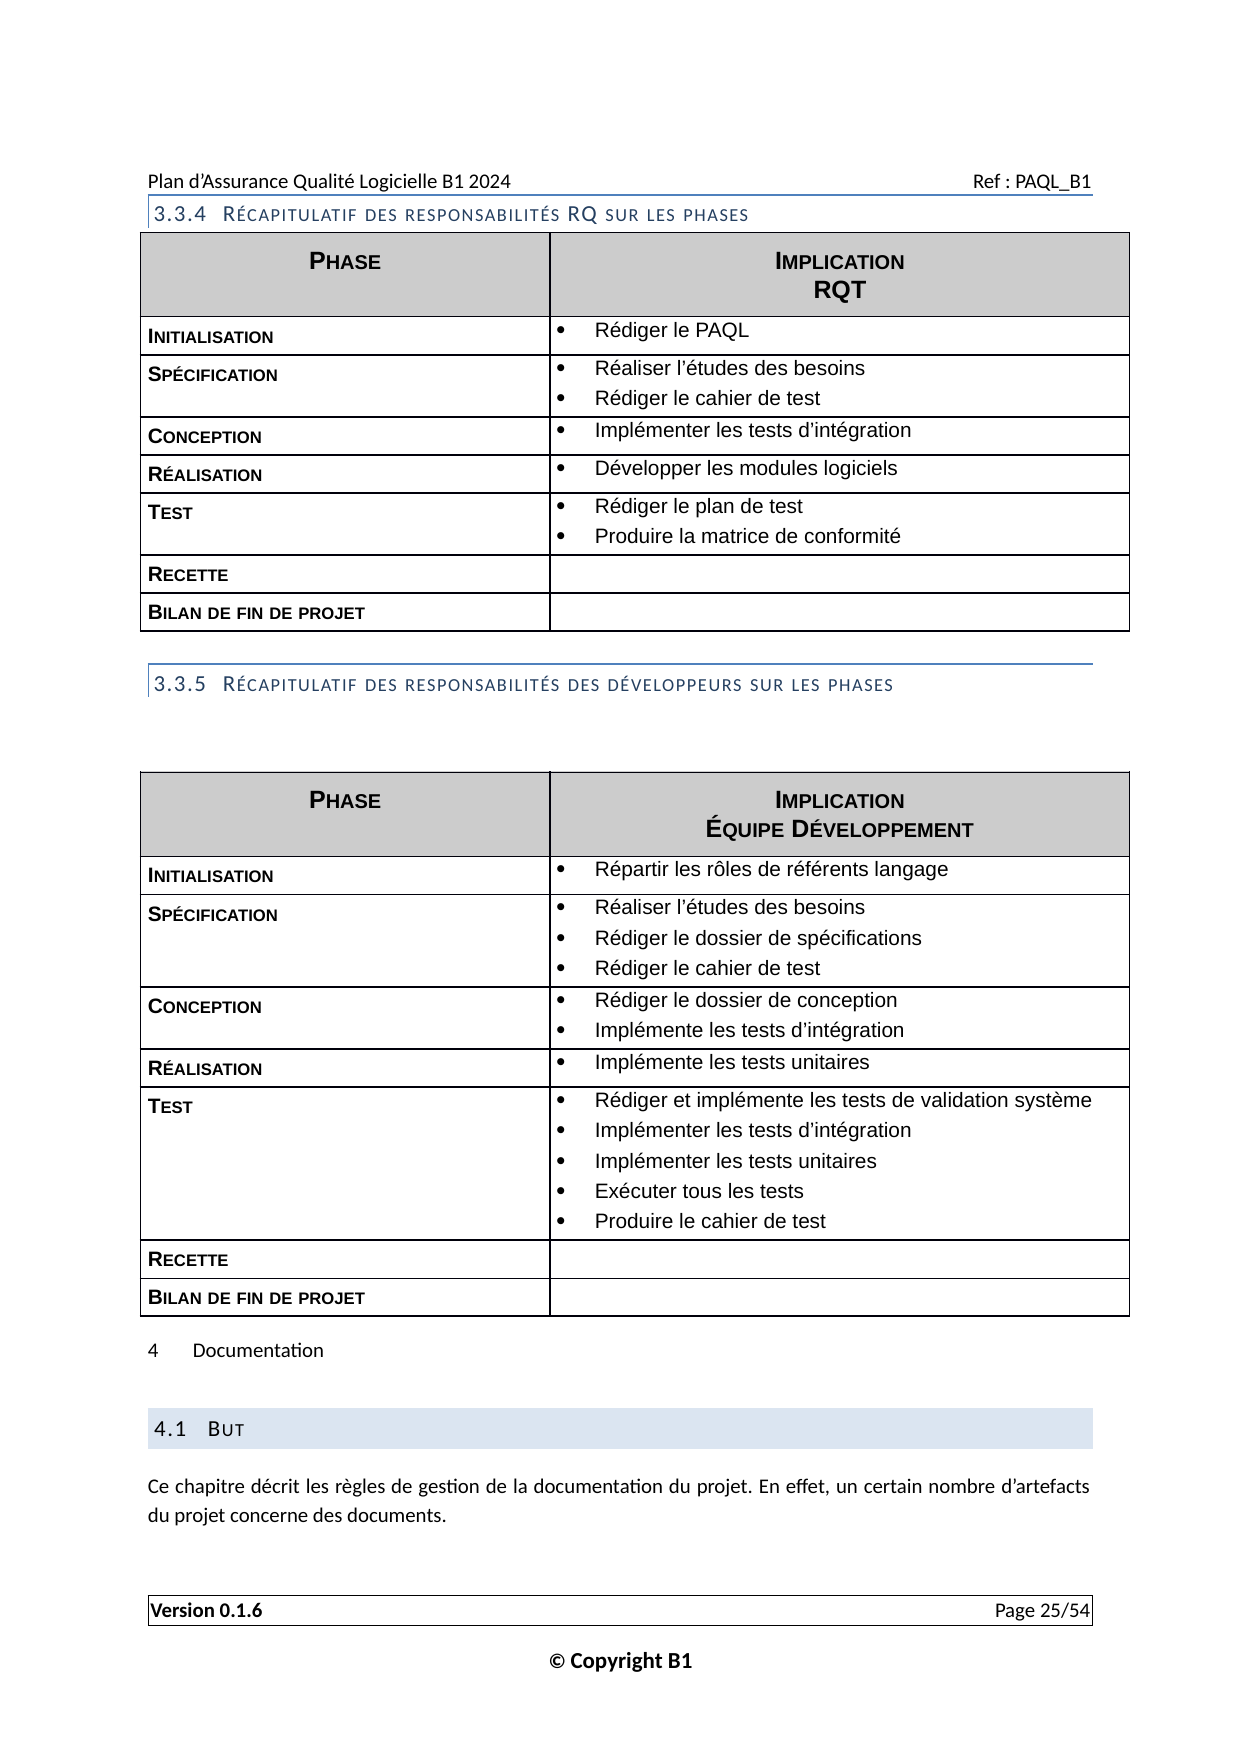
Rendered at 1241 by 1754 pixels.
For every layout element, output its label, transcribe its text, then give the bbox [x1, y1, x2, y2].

table_cell Réalisation [141, 456, 549, 492]
table_cell Bilan de fin de projet [141, 1279, 549, 1315]
table_header Phase [141, 233, 549, 316]
table_cell Conception [141, 988, 549, 1048]
table_cell [551, 594, 1129, 630]
table_cell Rédiger et implémente les tests de validation système Implémenter les tests d’intégration Implémenter les tests unitaires Exécuter tous les tests Produire le cahier de test [551, 1088, 1129, 1239]
table_cell Implémente les tests unitaires [551, 1050, 1129, 1086]
list Récapitulatif des responsabilités des développeurs sur les phases [149, 665, 1093, 697]
table_cell Test [141, 494, 549, 554]
table_header Implication Équipe Développement [551, 773, 1129, 856]
table_cell Développer les modules logiciels [551, 456, 1129, 492]
table_cell Initialisation [141, 317, 549, 354]
table_cell Rédiger le dossier de conception Implémente les tests d’intégration [551, 988, 1129, 1048]
table_cell Spécification [141, 895, 549, 986]
table_cell Recette [141, 1241, 549, 1277]
table_cell Réalisation [141, 1050, 549, 1086]
table_cell [551, 1279, 1129, 1315]
list Documentation [148, 1338, 1093, 1363]
text Ce chapitre décrit les règles de gestion de la documentation du projet. En effet, un certain nombre d’artefacts du projet concerne des documents. [148, 1473, 1093, 1528]
table_header Implication RQT [551, 233, 1129, 316]
table_cell Test [141, 1088, 549, 1239]
table_header Phase [141, 773, 549, 856]
table_cell Conception [141, 418, 549, 454]
table_cell Implémenter les tests d’intégration [551, 418, 1129, 454]
table_cell Rédiger le plan de test Produire la matrice de conformité [551, 494, 1129, 554]
table_cell Réaliser l’études des besoins Rédiger le cahier de test [551, 356, 1129, 416]
table_cell Rédiger le PAQL [551, 317, 1129, 354]
table_cell Recette [141, 556, 549, 592]
table_cell [551, 556, 1129, 592]
table_cell Bilan de fin de projet [141, 594, 549, 630]
table_cell Réaliser l’études des besoins Rédiger le dossier de spécifications Rédiger le cahier de test [551, 895, 1129, 986]
table_cell Initialisation [141, 857, 549, 893]
table_cell [551, 1241, 1129, 1277]
list Récapitulatif des responsabilités RQ sur les phases [149, 196, 1093, 228]
table_cell Répartir les rôles de référents langage [551, 857, 1129, 893]
table_cell Spécification [141, 356, 549, 416]
list But [154, 1415, 1086, 1442]
